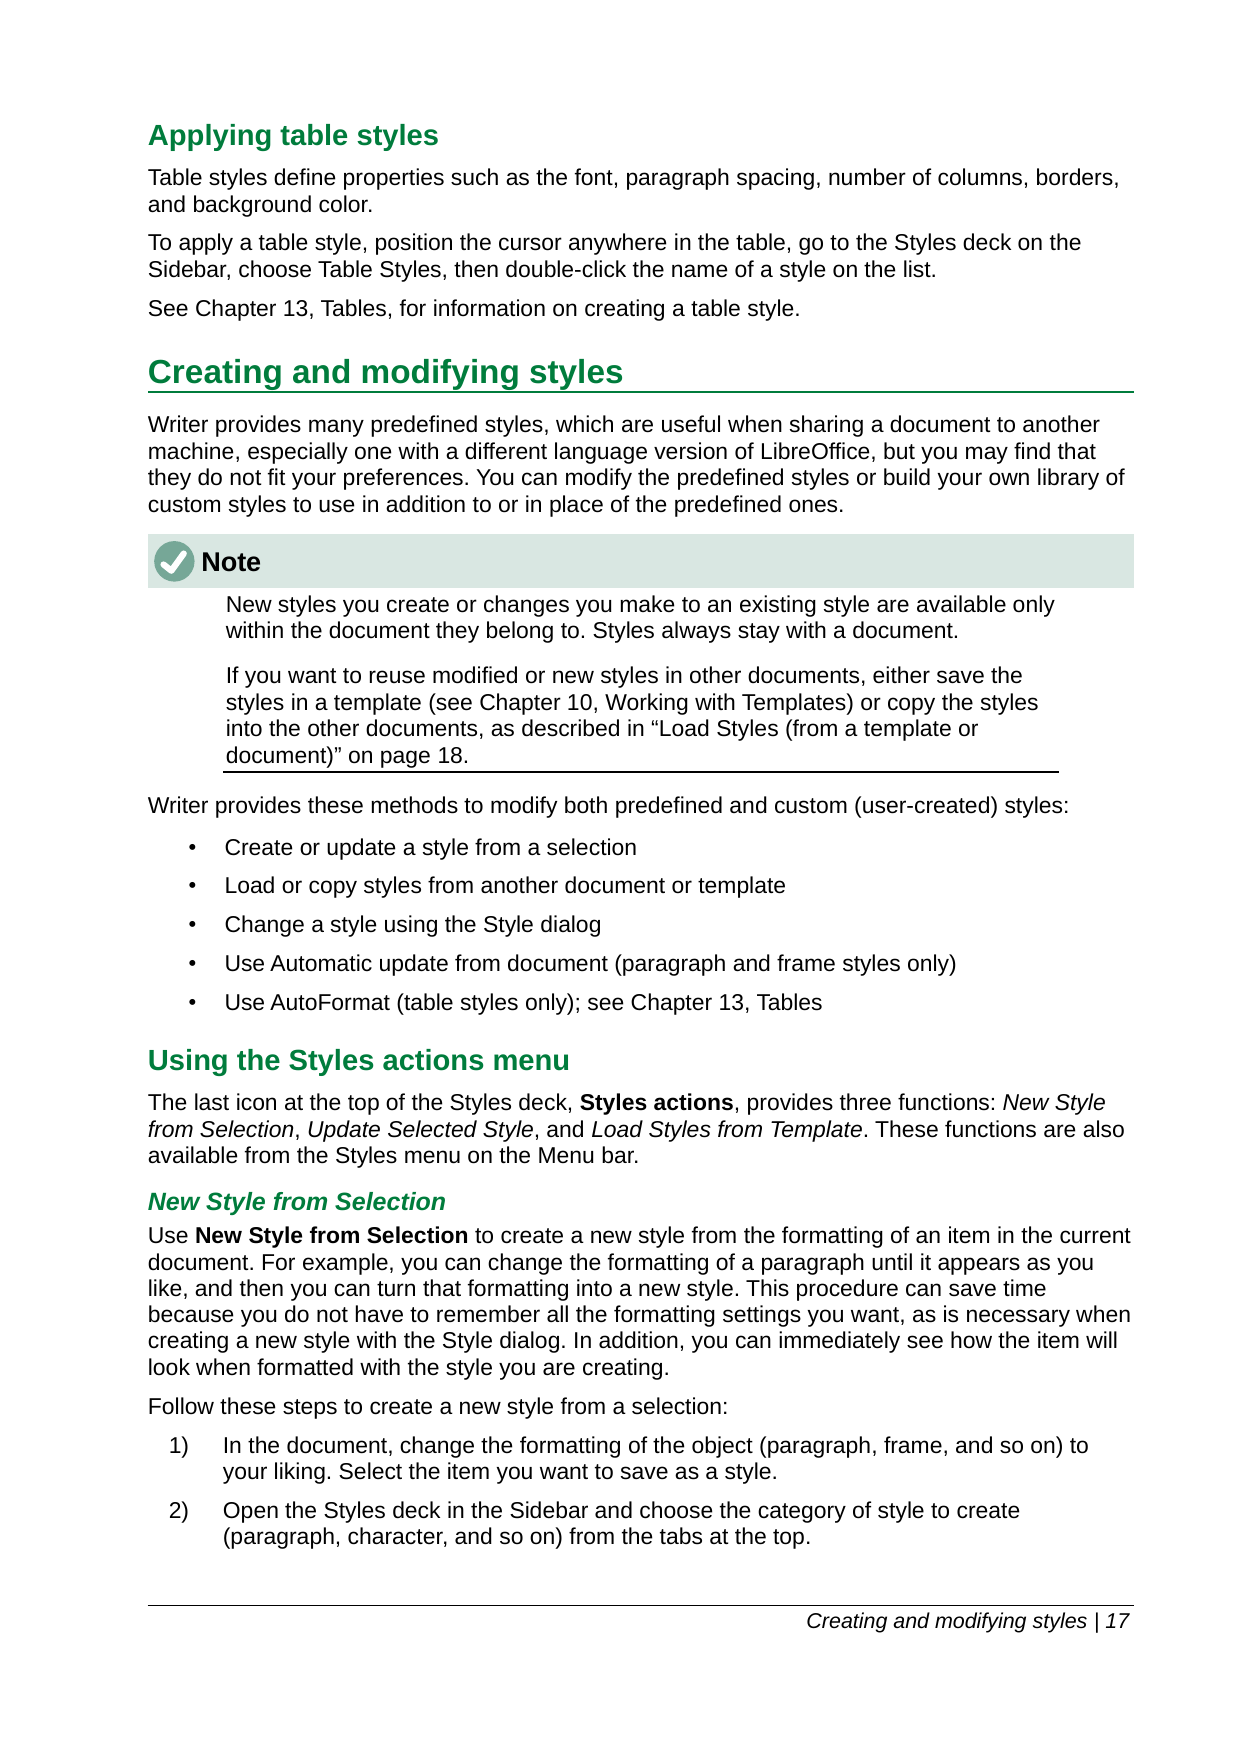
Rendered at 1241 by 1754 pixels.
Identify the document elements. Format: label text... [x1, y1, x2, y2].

list Use AutoFormat (table styles only); see Chapter 13, Tables [185, 986, 1134, 1018]
subtitle Using the Styles actions menu [148, 1043, 1134, 1077]
text Use New Style from Selection to create a new style from the formatting of an item in the current document. For example, you can change the formatting of a paragraph until it appears as you like, and then you can turn that formatting into a new style. This procedure can save time because you do not have to remember all the formatting settings you want, as is necessary when creating a new style with the Style dialog. In addition, you can immediately see how the item will look when formatted with the style you are creating. [148, 1222, 1134, 1380]
text Table styles define properties such as the font, paragraph spacing, number of columns, borders, and background color. [148, 164, 1134, 217]
subtitle Applying table styles [148, 118, 1134, 152]
list Load or copy styles from another document or template [185, 869, 1134, 899]
list Follow these steps to create a new style from a selection: [148, 1393, 1134, 1419]
list In the document, change the formatting of the object (paragraph, frame, and so on) to your liking. Select the item you want to save as a style. [189, 1432, 1134, 1484]
subtitle Note [148, 534, 1134, 588]
subtitle New Style from Selection [148, 1187, 1134, 1216]
text New styles you create or changes you make to an existing style are available only within the document they belong to. Styles always stay with a document. [223, 588, 1059, 644]
text The last icon at the top of the Styles deck, Styles actions, provides three functions: New Style from Selection, Update Selected Style, and Load Styles from Template. These functions are also available from the Styles menu on the Menu bar. [148, 1089, 1134, 1168]
text To apply a table style, position the cursor anywhere in the table, go to the Styles deck on the Sidebar, choose Table Styles, then double-click the name of a style on the list. [148, 229, 1134, 282]
list Open the Styles deck in the Sidebar and choose the category of style to create (paragraph, character, and so on) from the tabs at the top. [189, 1497, 1134, 1549]
list Use Automatic update from document (paragraph and frame styles only) [185, 947, 1134, 976]
list Change a style using the Style dialog [185, 908, 1134, 938]
text If you want to reuse modified or new styles in other documents, either save the styles in a template (see Chapter 10, Working with Templates) or copy the styles into the other documents, as described in “Load Styles (from a template or document)” on page 18. [223, 659, 1059, 771]
subtitle Creating and modifying styles [148, 352, 1134, 391]
list Writer provides many predefined styles, which are useful when sharing a document to another machine, especially one with a different language version of LibreOffice, but you may find that they do not fit your preferences. You can modify the predefined styles or build your own library of custom styles to use in addition to or in place of the predefined ones. [148, 411, 1134, 517]
list Create or update a style from a selection [185, 831, 1134, 860]
list Writer provides these methods to modify both predefined and custom (user-created) styles: [148, 792, 1134, 818]
text See Chapter 13, Tables, for information on creating a table style. [148, 294, 1134, 321]
